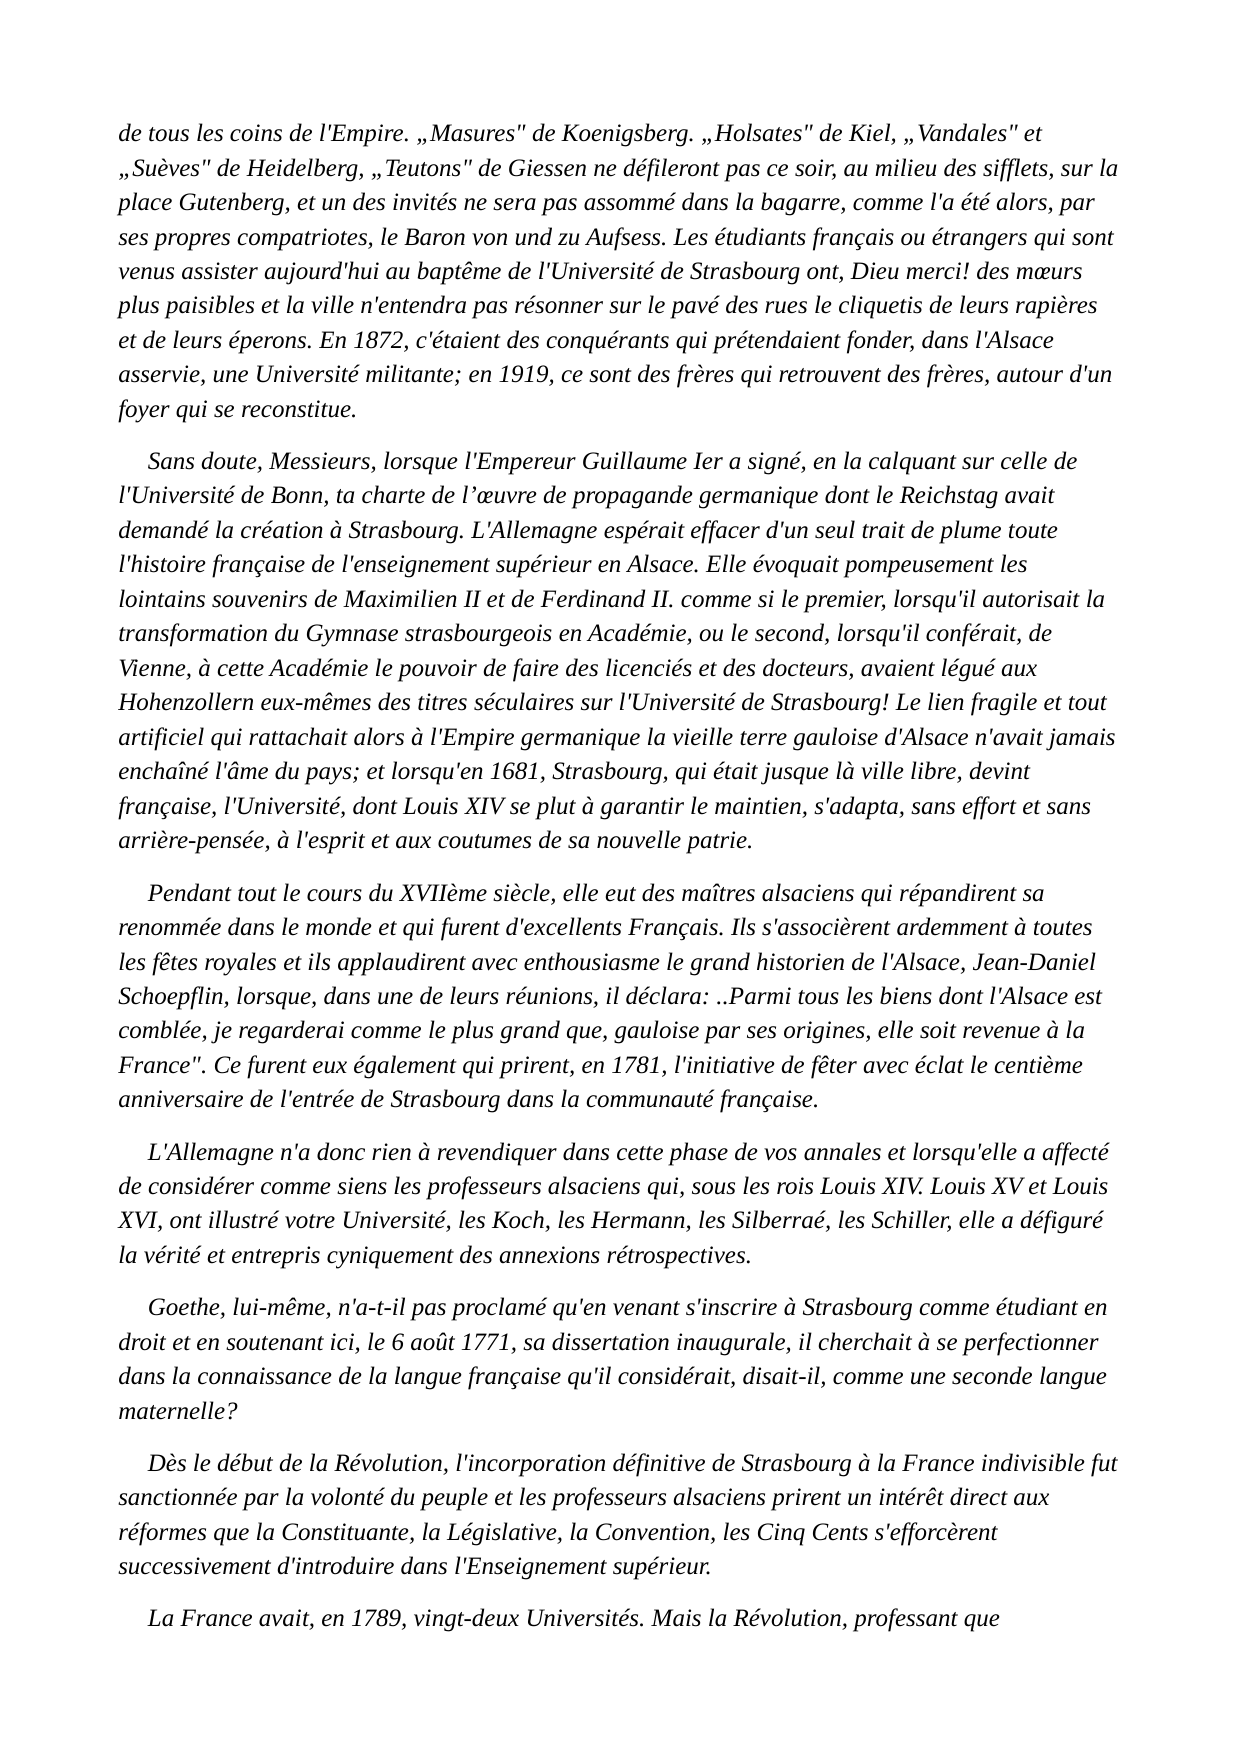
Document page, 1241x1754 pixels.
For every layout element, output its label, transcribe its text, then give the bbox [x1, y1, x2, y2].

text Dès le début de la Révolution, l'incorporation définitive de Strasbourg à la France indivisible fut sanctionnée par la volonté du peuple et les professeurs alsaciens prirent un intérêt direct aux réformes que la Constituante, la Législative, la Convention, les Cinq Cents s'efforcèrent successivement d'introduire dans l'Enseignement supérieur. [118, 1448, 1122, 1580]
text Goethe, lui-même, n'a-t-il pas proclamé qu'en venant s'inscrire à Strasbourg comme étudiant en droit et en soutenant ici, le 6 août 1771, sa dissertation inaugurale, il cherchait à se perfectionner dans la connaissance de la langue française qu'il considérait, disait-il, comme une seconde langue maternelle? [118, 1292, 1122, 1424]
text Pendant tout le cours du XVIIème siècle, elle eut des maîtres alsaciens qui répandirent sa renommée dans le monde et qui furent d'excellents Français. Ils s'associèrent ardemment à toutes les fêtes royales et ils applaudirent avec enthousiasme le grand historien de l'Alsace, Jean-Daniel Schoepflin, lorsque, dans une de leurs réunions, il déclara: ..Parmi tous les biens dont l'Alsace est comblée, je regarderai comme le plus grand que, gauloise par ses origines, elle soit revenue à la France". Ce furent eux également qui prirent, en 1781, l'initiative de fêter avec éclat le centième anniversaire de l'entrée de Strasbourg dans la communauté française. [118, 878, 1122, 1113]
text de tous les coins de l'Empire. „Masures" de Koenigsberg. „Holsates" de Kiel, „Vandales" et „Suèves" de Heidelberg, „Teutons" de Giessen ne défileront pas ce soir, au milieu des sifflets, sur la place Gutenberg, et un des invités ne sera pas assommé dans la bagarre, comme l'a été alors, par ses propres compatriotes, le Baron von und zu Aufsess. Les étudiants français ou étrangers qui sont venus assister aujourd'hui au baptême de l'Université de Strasbourg ont, Dieu merci! des mœurs plus paisibles et la ville n'entendra pas résonner sur le pavé des rues le cliquetis de leurs rapières et de leurs éperons. En 1872, c'étaient des conquérants qui prétendaient fonder, dans l'Alsace asservie, une Université militante; en 1919, ce sont des frères qui retrouvent des frères, autour d'un foyer qui se reconstitue. [118, 118, 1122, 423]
text Sans doute, Messieurs, lorsque l'Empereur Guillaume Ier a signé, en la calquant sur celle de l'Université de Bonn, ta charte de l’œuvre de propagande germanique dont le Reichstag avait demandé la création à Strasbourg. L'Allemagne espérait effacer d'un seul trait de plume toute l'histoire française de l'enseignement supérieur en Alsace. Elle évoquait pompeusement les lointains souvenirs de Maximilien II et de Ferdinand II. comme si le premier, lorsqu'il autorisait la transformation du Gymnase strasbourgeois en Académie, ou le second, lorsqu'il conférait, de Vienne, à cette Académie le pouvoir de faire des licenciés et des docteurs, avaient légué aux Hohenzollern eux-mêmes des titres séculaires sur l'Université de Strasbourg! Le lien fragile et tout artificiel qui rattachait alors à l'Empire germanique la vieille terre gauloise d'Alsace n'avait jamais enchaîné l'âme du pays; et lorsqu'en 1681, Strasbourg, qui était jusque là ville libre, devint française, l'Université, dont Louis XIV se plut à garantir le maintien, s'adapta, sans effort et sans arrière-pensée, à l'esprit et aux coutumes de sa nouvelle patrie. [118, 446, 1122, 854]
text L'Allemagne n'a donc rien à revendiquer dans cette phase de vos annales et lorsqu'elle a affecté de considérer comme siens les professeurs alsaciens qui, sous les rois Louis XIV. Louis XV et Louis XVI, ont illustré votre Université, les Koch, les Hermann, les Silberraé, les Schiller, elle a défiguré la vérité et entrepris cyniquement des annexions rétrospectives. [118, 1137, 1122, 1269]
text La France avait, en 1789, vingt-deux Universités. Mais la Révolution, professant que [118, 1603, 1122, 1632]
